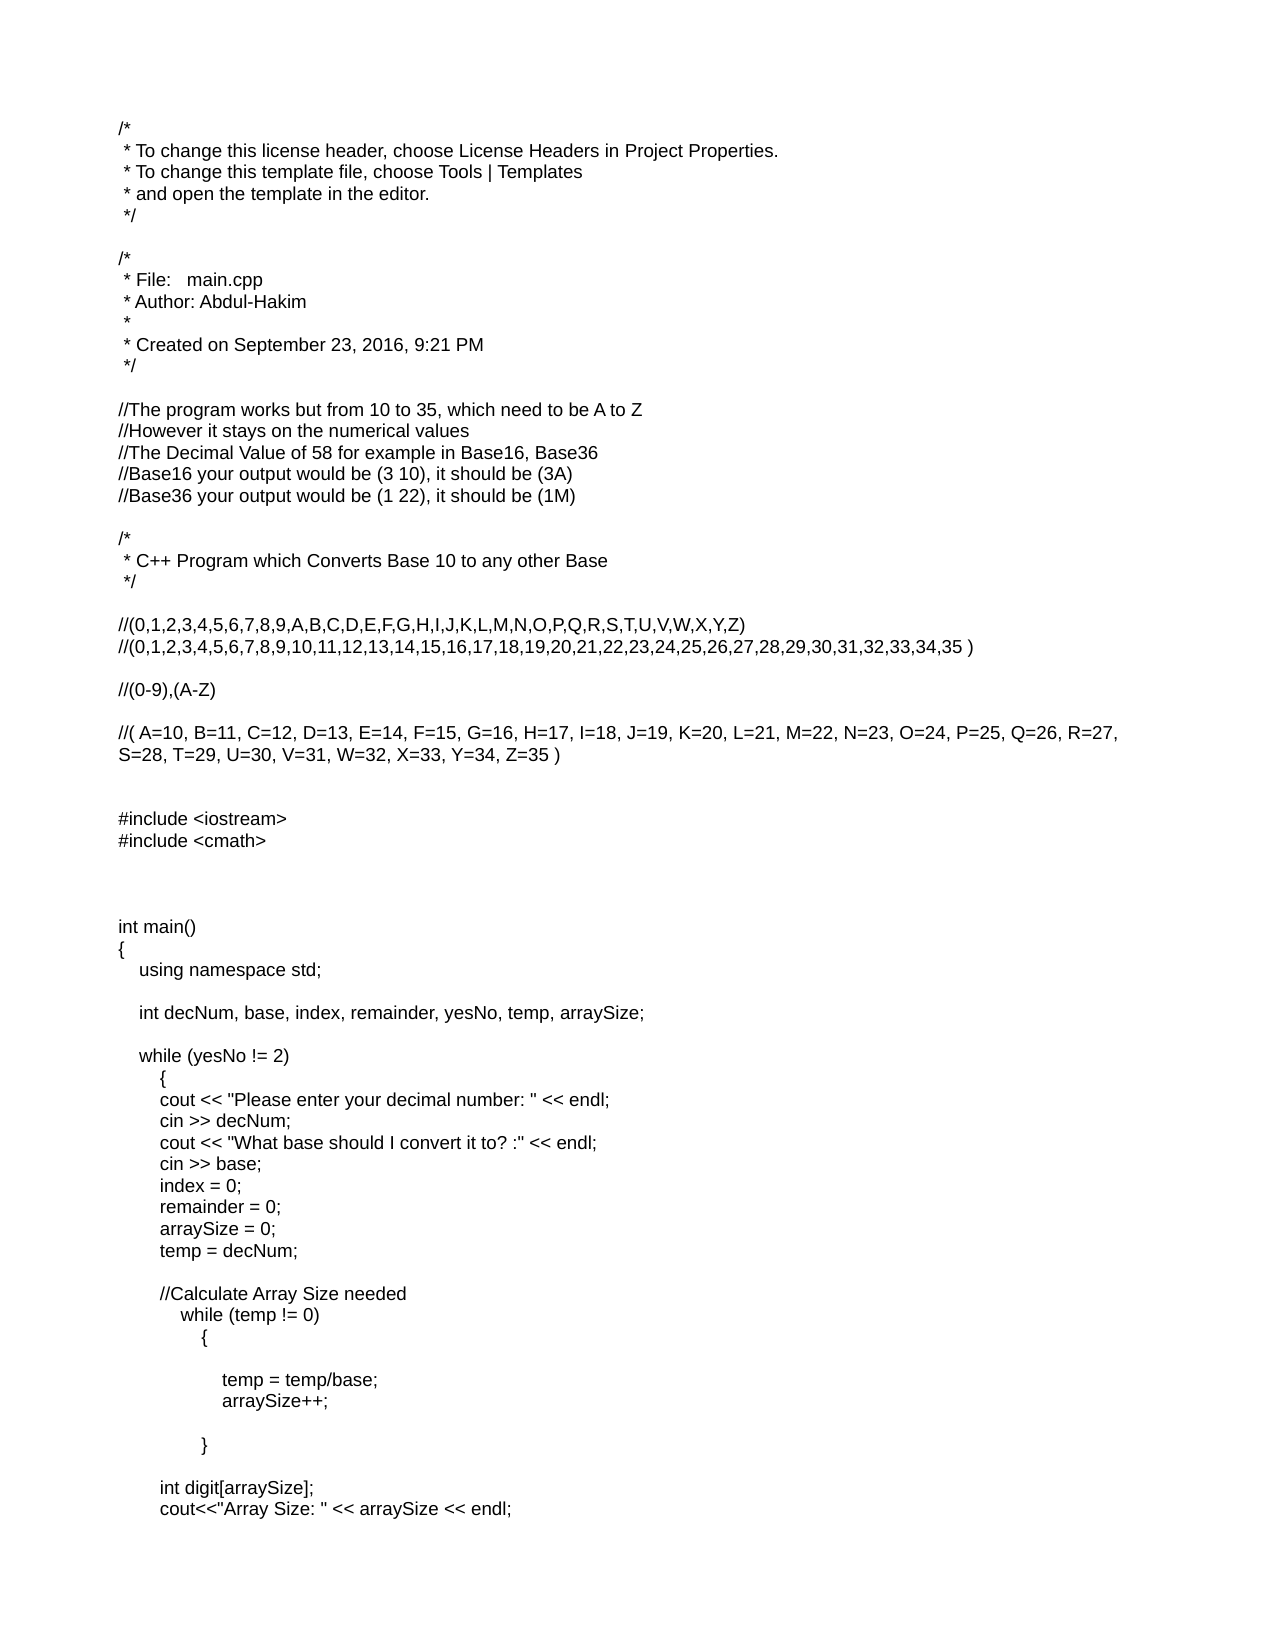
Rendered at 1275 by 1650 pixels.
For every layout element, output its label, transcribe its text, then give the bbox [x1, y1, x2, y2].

text //(0-9),(A-Z) [118, 679, 1157, 700]
text cout << "Please enter your decimal number: " << endl; [118, 1088, 1157, 1110]
text //(0,1,2,3,4,5,6,7,8,9,A,B,C,D,E,F,G,H,I,J,K,L,M,N,O,P,Q,R,S,T,U,V,W,X,Y,Z) [118, 614, 1157, 636]
text * Created on September 23, 2016, 9:21 PM [118, 334, 1157, 355]
text //( A=10, B=11, C=12, D=13, E=14, F=15, G=16, H=17, I=18, J=19, K=20, L=21, M=22, N=23, O=24, P=25, Q=26, R=27, S=28, T=29, U=30, V=31, W=32, X=33, Y=34, Z=35 ) [118, 722, 1157, 765]
text */ [118, 355, 1157, 377]
text * To change this template file, choose Tools | Templates [118, 161, 1157, 183]
text /* [118, 247, 1157, 269]
text /* [118, 118, 1157, 140]
text int decNum, base, index, remainder, yesNo, temp, arraySize; [118, 1002, 1157, 1024]
text { [118, 1326, 1157, 1347]
text remainder = 0; [118, 1196, 1157, 1218]
text //However it stays on the numerical values [118, 420, 1157, 442]
text { [118, 937, 1157, 959]
text * and open the template in the editor. [118, 183, 1157, 204]
text * File: main.cpp [118, 269, 1157, 291]
text * C++ Program which Converts Base 10 to any other Base [118, 549, 1157, 571]
text */ [118, 571, 1157, 592]
text * To change this license header, choose License Headers in Project Properties. [118, 140, 1157, 161]
text int main() [118, 916, 1157, 937]
text index = 0; [118, 1175, 1157, 1196]
text //(0,1,2,3,4,5,6,7,8,9,10,11,12,13,14,15,16,17,18,19,20,21,22,23,24,25,26,27,28,29,30,31,32,33,34,35 ) [118, 636, 1157, 657]
text cout << "What base should I convert it to? :" << endl; [118, 1132, 1157, 1153]
text { [118, 1067, 1157, 1088]
text /* [118, 528, 1157, 549]
text int digit[arraySize]; [118, 1477, 1157, 1498]
text arraySize++; [118, 1390, 1157, 1412]
text //Base36 your output would be (1 22), it should be (1M) [118, 485, 1157, 506]
text cin >> base; [118, 1153, 1157, 1175]
text //The program works but from 10 to 35, which need to be A to Z [118, 398, 1157, 420]
text } [118, 1433, 1157, 1455]
text arraySize = 0; [118, 1218, 1157, 1239]
text #include <iostream> [118, 808, 1157, 830]
text * Author: Abdul-Hakim [118, 291, 1157, 312]
text temp = decNum; [118, 1239, 1157, 1261]
text while (temp != 0) [118, 1304, 1157, 1326]
text cout<<"Array Size: " << arraySize << endl; [118, 1498, 1157, 1520]
text * [118, 312, 1157, 334]
text while (yesNo != 2) [118, 1045, 1157, 1067]
text //The Decimal Value of 58 for example in Base16, Base36 [118, 442, 1157, 463]
text #include <cmath> [118, 830, 1157, 851]
text //Base16 your output would be (3 10), it should be (3A) [118, 463, 1157, 485]
text cin >> decNum; [118, 1110, 1157, 1132]
text using namespace std; [118, 959, 1157, 981]
text */ [118, 204, 1157, 226]
text //Calculate Array Size needed [118, 1282, 1157, 1304]
text temp = temp/base; [118, 1369, 1157, 1390]
